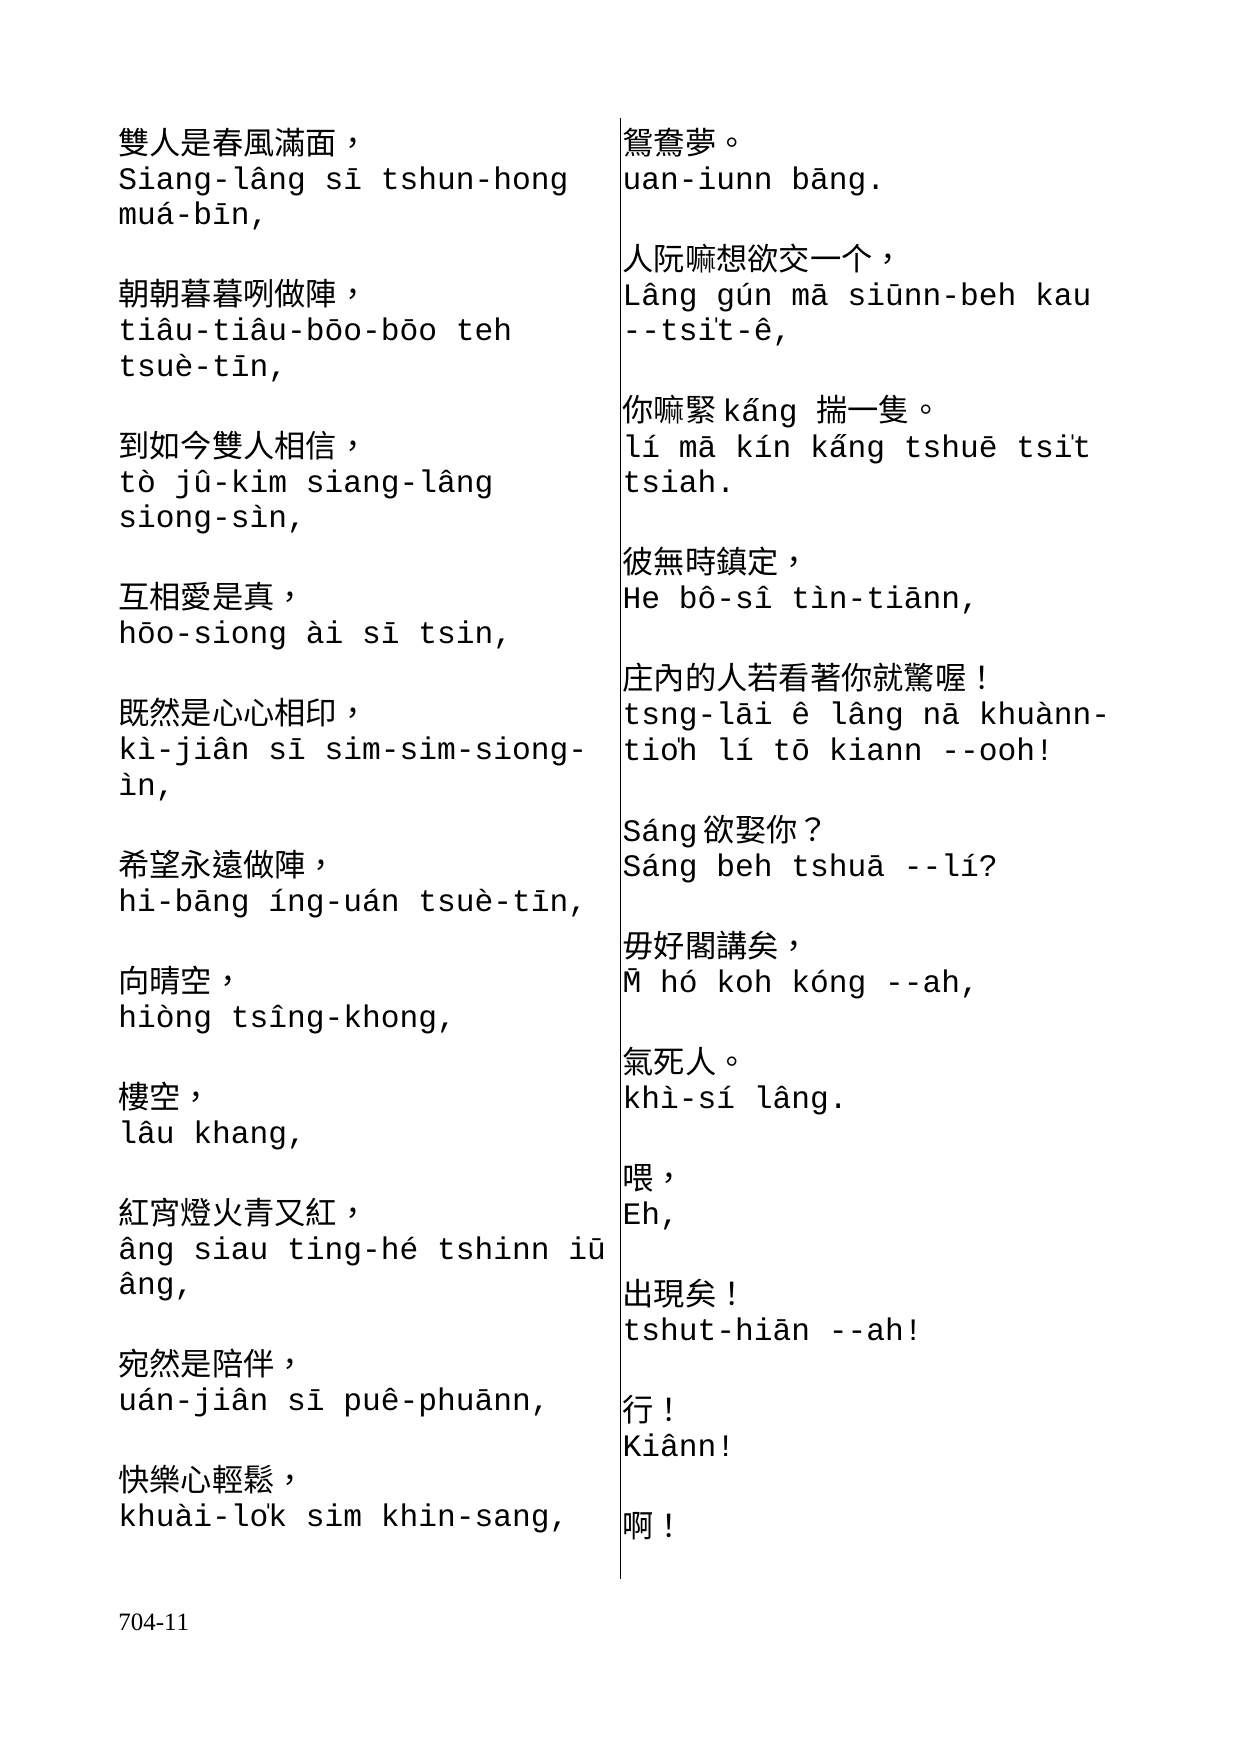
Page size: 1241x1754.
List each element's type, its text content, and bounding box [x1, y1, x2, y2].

text 樓空， [118, 1072, 618, 1117]
text 快樂心輕鬆， [118, 1456, 618, 1501]
text 行！ [622, 1386, 1122, 1431]
text hiòng tsîng-khong, [118, 1001, 618, 1037]
text 宛然是陪伴， [118, 1339, 618, 1385]
text M̄ hó koh kóng --ah, [622, 967, 1122, 1002]
text Siang-lâng sī tshun-hong muá-bīn, [118, 163, 618, 234]
text 氣死人。 [622, 1037, 1122, 1083]
text 啊！ [622, 1502, 1122, 1547]
text 毋好閣講矣， [622, 921, 1122, 967]
text 人阮嘛想欲交一个， [622, 234, 1122, 279]
text 喂， [622, 1153, 1122, 1199]
text uan-iunn bāng. [622, 163, 1122, 199]
text lâu khang, [118, 1117, 618, 1153]
text lí mā kín ka̋ng tshuē tsi̍t tsiah. [622, 431, 1122, 502]
text Lâng gún mā siūnn-beh kau --tsi̍t-ê, [622, 279, 1122, 350]
text tshut-hiān --ah! [622, 1315, 1122, 1350]
text 向晴空， [118, 956, 618, 1001]
text 出現矣！ [622, 1269, 1122, 1315]
text 到如今雙人相信， [118, 421, 618, 466]
text He bô-sî tìn-tiānn, [622, 583, 1122, 618]
text 既然是心心相印， [118, 688, 618, 734]
text tò jû-kim siang-lâng siong-sìn, [118, 466, 618, 537]
text khì-sí lâng. [622, 1083, 1122, 1118]
text Sáng欲娶你？ [622, 805, 1122, 851]
text kì-jiân sī sim-sim-siong-ìn, [118, 734, 618, 804]
text 希望永遠做陣， [118, 840, 618, 885]
text 互相愛是真， [118, 572, 618, 618]
text 你嘛緊ka̋ng 揣一隻。 [622, 386, 1122, 431]
text 鴛鴦夢。 [622, 118, 1122, 163]
text 朝朝暮暮咧做陣， [118, 269, 618, 315]
text Kiânn! [622, 1431, 1122, 1466]
text hōo-siong ài sī tsin, [118, 618, 618, 653]
text hi-bāng íng-uán tsuè-tīn, [118, 885, 618, 921]
text 彼無時鎮定， [622, 537, 1122, 583]
text âng siau ting-hé tshinn iū âng, [118, 1233, 618, 1304]
text 庄內的人若看著你就驚喔！ [622, 653, 1122, 699]
text tsng-lāi ê lâng nā khuànn-tio̍h lí tō kiann --ooh! [622, 699, 1122, 769]
text uán-jiân sī puê-phuānn, [118, 1385, 618, 1420]
text tiâu-tiâu-bōo-bōo teh tsuè-tīn, [118, 315, 618, 386]
text 紅宵燈火青又紅， [118, 1188, 618, 1233]
text Sáng beh tshuā --lí? [622, 851, 1122, 886]
text khuài-lo̍k sim khin-sang, [118, 1501, 618, 1536]
text Eh, [622, 1199, 1122, 1234]
text 雙人是春風滿面， [118, 118, 618, 163]
